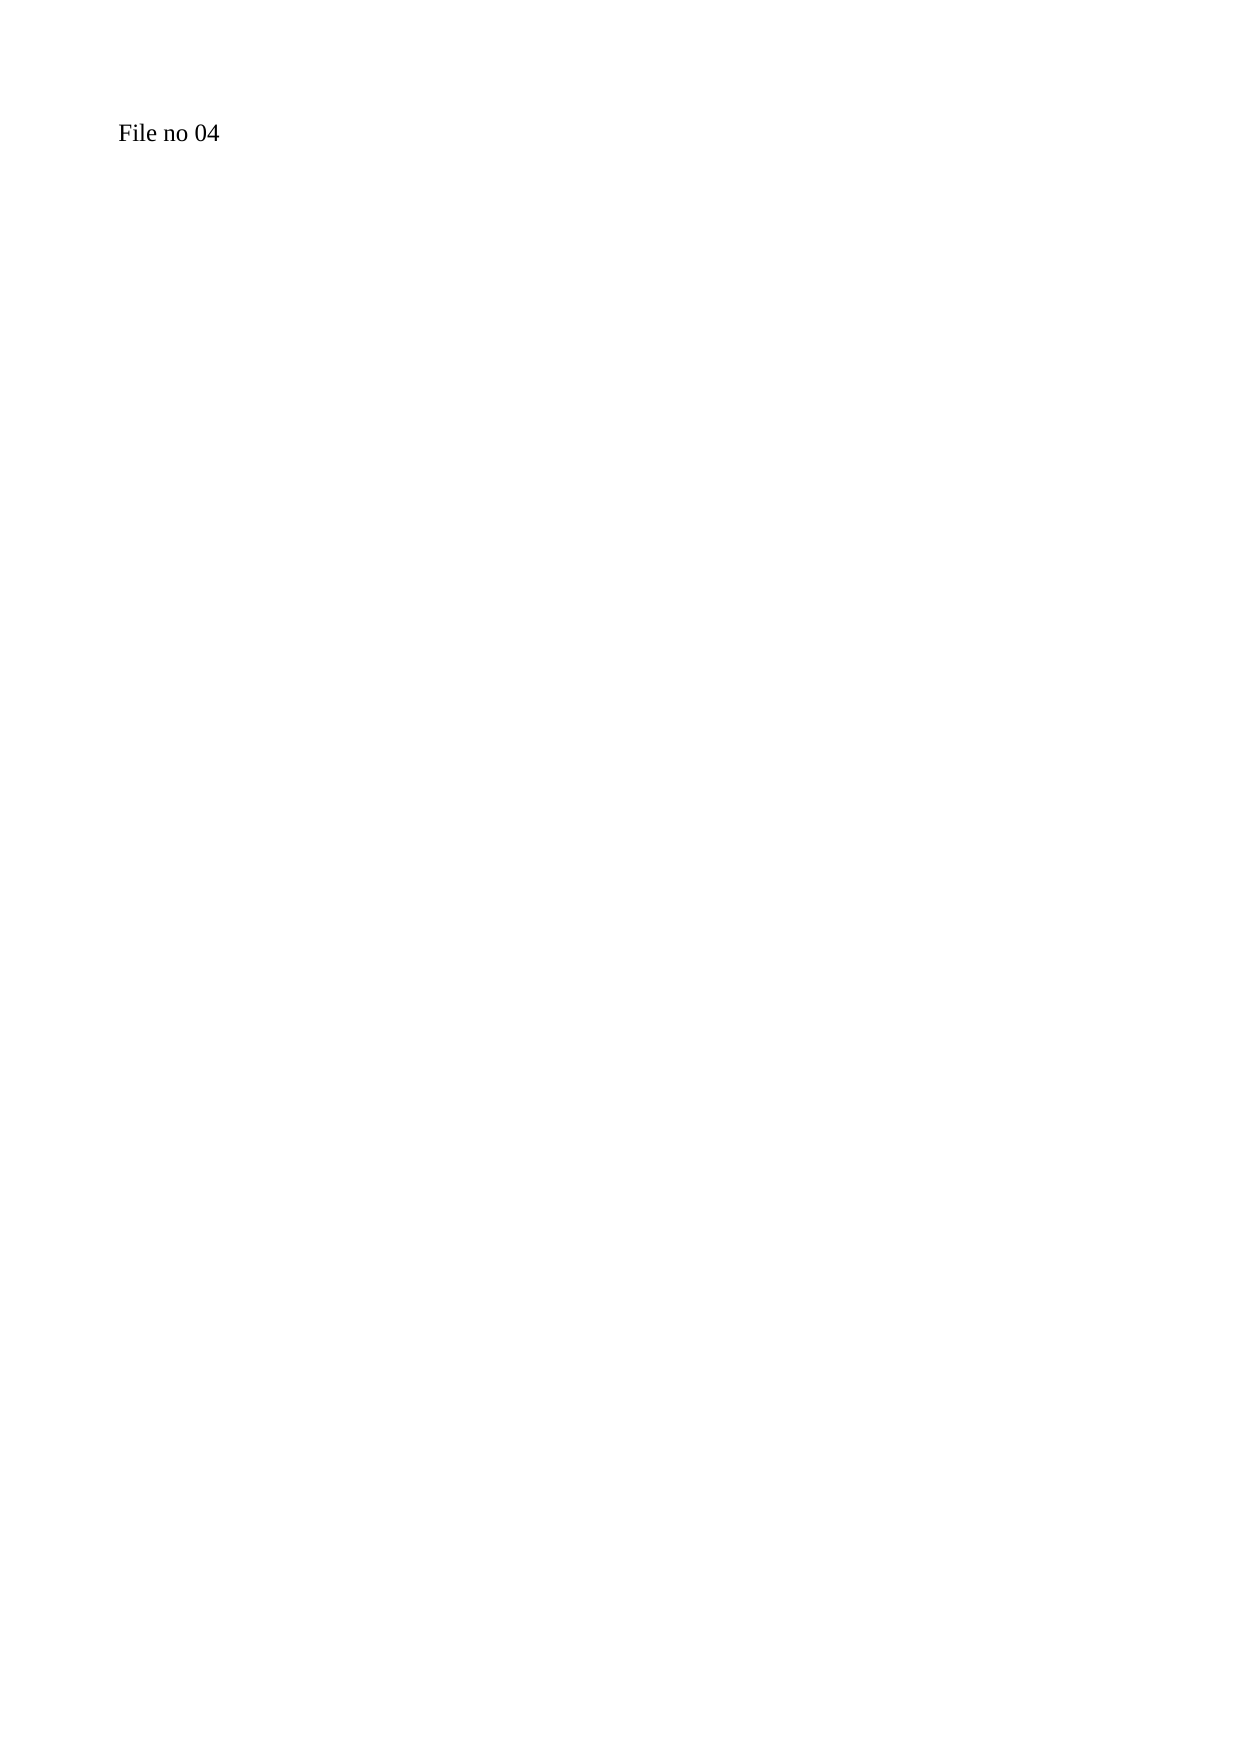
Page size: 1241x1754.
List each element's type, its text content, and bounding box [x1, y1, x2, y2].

text File no 04 [118, 118, 1122, 147]
